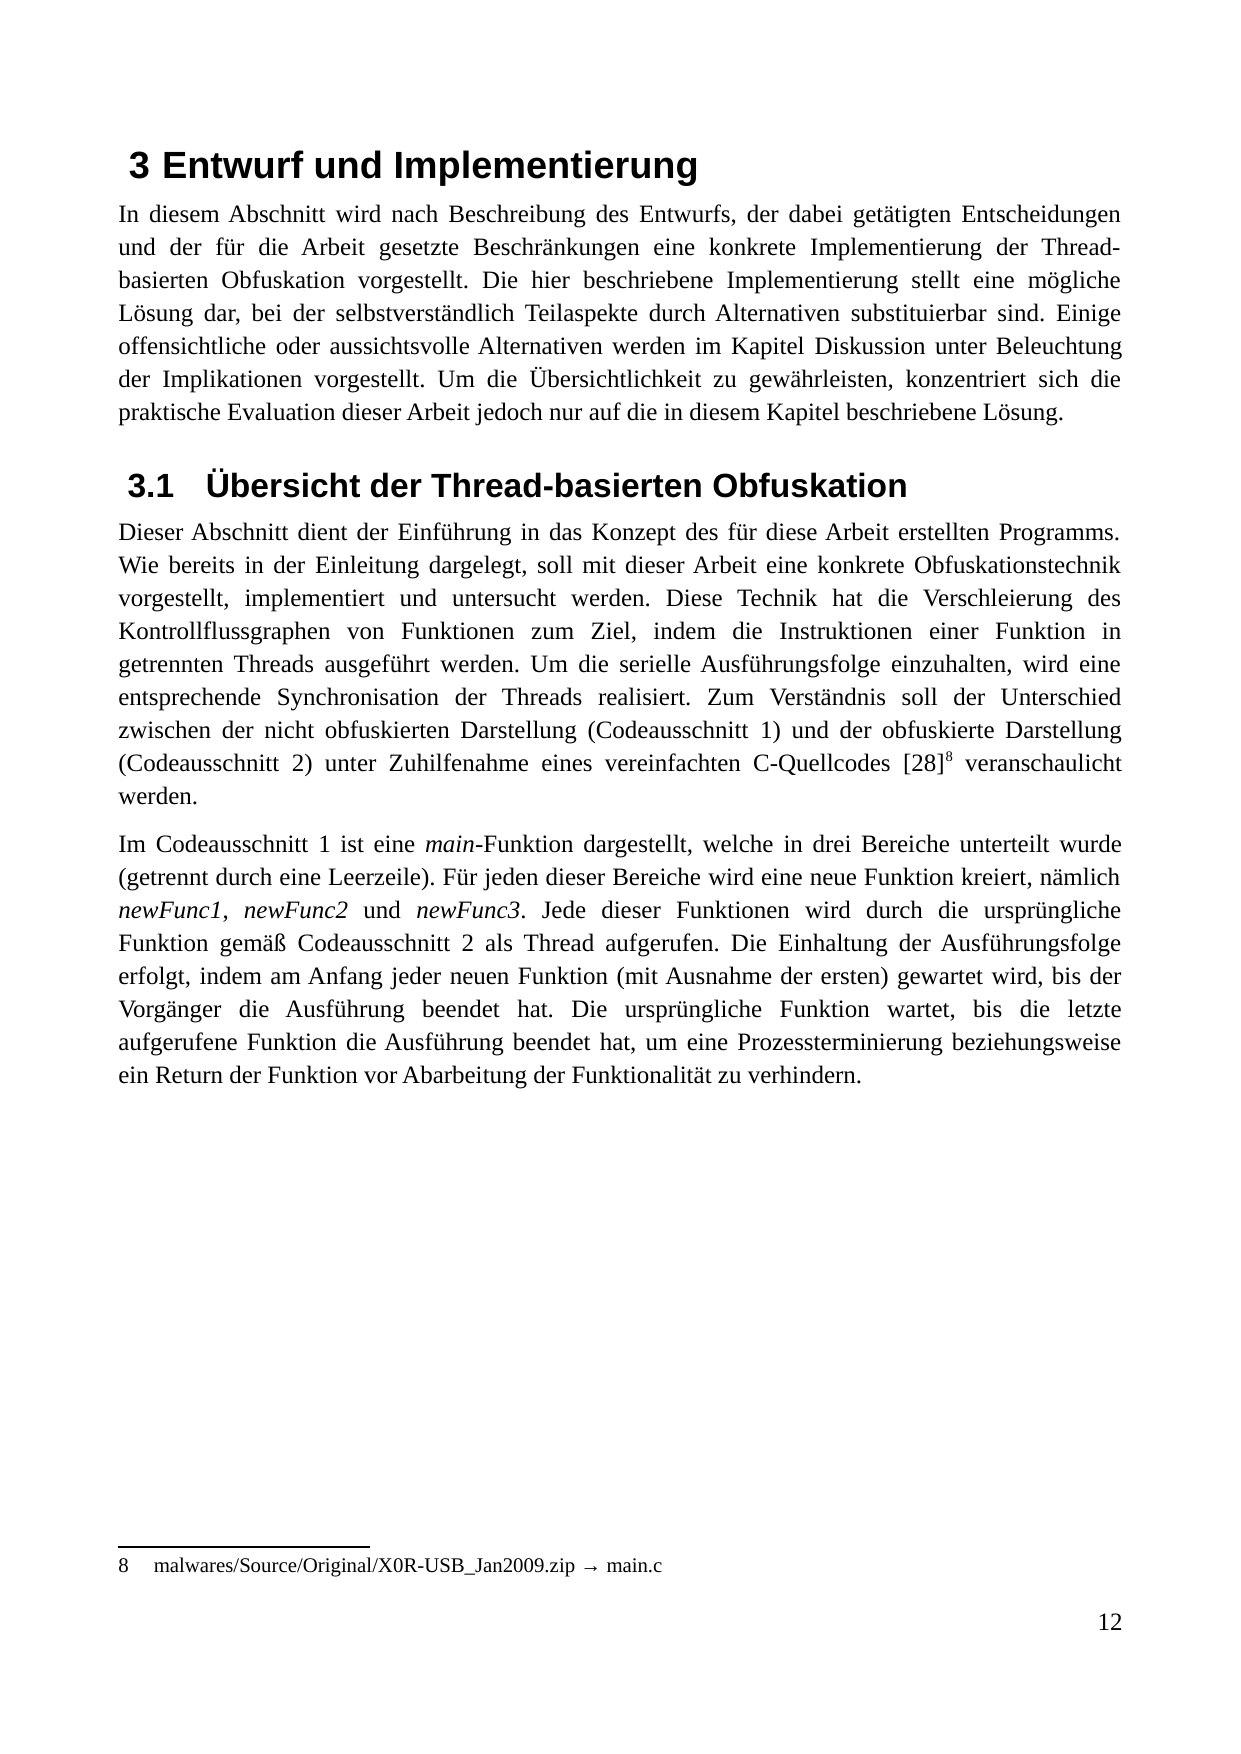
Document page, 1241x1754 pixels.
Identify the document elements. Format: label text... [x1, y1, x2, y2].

text malwares/Source/Original/X0R-USB_Jan2009.zip → main.c [118, 1553, 1122, 1577]
subtitle Übersicht der Thread-basierten Obfuskation [118, 466, 1122, 504]
text In diesem Abschnitt wird nach Beschreibung des Entwurfs, der dabei getätigten Entscheidungen und der für die Arbeit gesetzte Beschränkungen eine konkrete Implementierung der Thread-basierten Obfuskation vorgestellt. Die hier beschriebene Implementierung stellt eine mögliche Lösung dar, bei der selbstverständlich Teilaspekte durch Alternativen substituierbar sind. Einige offensichtliche oder aussichtsvolle Alternativen werden im Kapitel Diskussion unter Beleuchtung der Implikationen vorgestellt. Um die Übersichtlichkeit zu gewährleisten, konzentriert sich die praktische Evaluation dieser Arbeit jedoch nur auf die in diesem Kapitel beschriebene Lösung. [118, 199, 1122, 426]
text Dieser Abschnitt dient der Einführung in das Konzept des für diese Arbeit erstellten Programms. Wie bereits in der Einleitung dargelegt, soll mit dieser Arbeit eine konkrete Obfuskationstechnik vorgestellt, implementiert und untersucht werden. Diese Technik hat die Verschleierung des Kontrollflussgraphen von Funktionen zum Ziel, indem die Instruktionen einer Funktion in getrennten Threads ausgeführt werden. Um die serielle Ausführungsfolge einzuhalten, wird eine entsprechende Synchronisation der Threads realisiert. Zum Verständnis soll der Unterschied zwischen der nicht obfuskierten Darstellung (Codeausschnitt 1) und der obfuskierte Darstellung (Codeausschnitt 2) unter Zuhilfenahme eines vereinfachten C-Quellcodes [28] veranschaulicht werden. [118, 517, 1122, 810]
text Im Codeausschnitt 1 ist eine main-Funktion dargestellt, welche in drei Bereiche unterteilt wurde (getrennt durch eine Leerzeile). Für jeden dieser Bereiche wird eine neue Funktion kreiert, nämlich newFunc1, newFunc2 und newFunc3. Jede dieser Funktionen wird durch die ursprüngliche Funktion gemäß Codeausschnitt 2 als Thread aufgerufen. Die Einhaltung der Ausführungsfolge erfolgt, indem am Anfang jeder neuen Funktion (mit Ausnahme der ersten) gewartet wird, bis der Vorgänger die Ausführung beendet hat. Die ursprüngliche Funktion wartet, bis die letzte aufgerufene Funktion die Ausführung beendet hat, um eine Prozessterminierung beziehungsweise ein Return der Funktion vor Abarbeitung der Funktionalität zu verhindern. [118, 829, 1122, 1089]
subtitle Entwurf und Implementierung [118, 143, 1122, 187]
